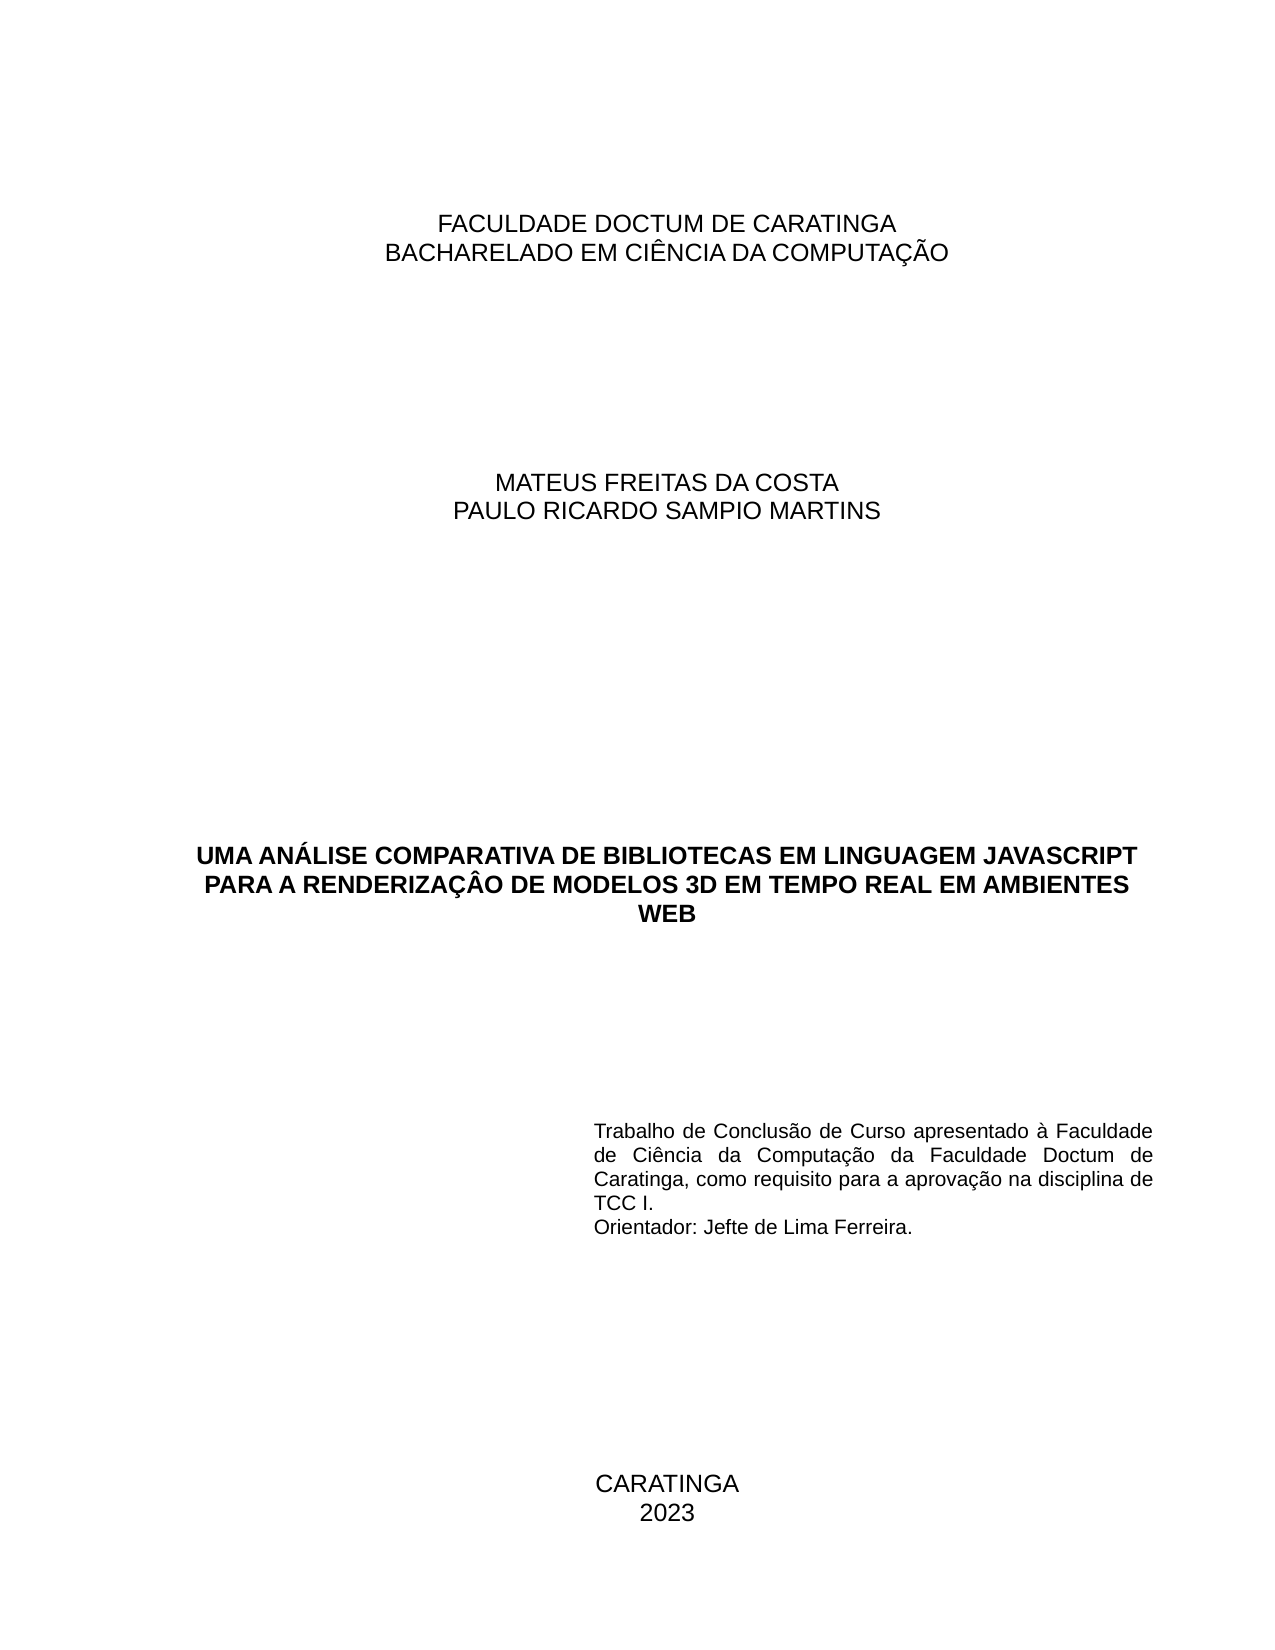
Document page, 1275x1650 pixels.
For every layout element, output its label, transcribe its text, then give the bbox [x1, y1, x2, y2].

text 2023 [180, 1498, 1154, 1527]
text Trabalho de Conclusão de Curso apresentado à Faculdade de Ciência da Computação da Faculdade Doctum de Caratinga, como requisito para a aprovação na disciplina de TCC I. [593, 1119, 1154, 1215]
text MATEUS FREITAS DA COSTA [180, 468, 1154, 496]
text Orientador: Jefte de Lima Ferreira. [593, 1215, 1154, 1239]
title UMA ANÁLISE COMPARATIVA DE BIBLIOTECAS EM LINGUAGEM JAVASCRIPT PARA A RENDERIZAÇÂO DE MODELOS 3D EM TEMPO REAL EM AMBIENTES WEB [180, 841, 1154, 928]
text PAULO RICARDO SAMPIO MARTINS [180, 496, 1154, 525]
text CARATINGA [180, 1469, 1154, 1498]
text FACULDADE DOCTUM DE CARATINGA BACHARELADO EM CIÊNCIA DA COMPUTAÇÃO [180, 209, 1154, 266]
